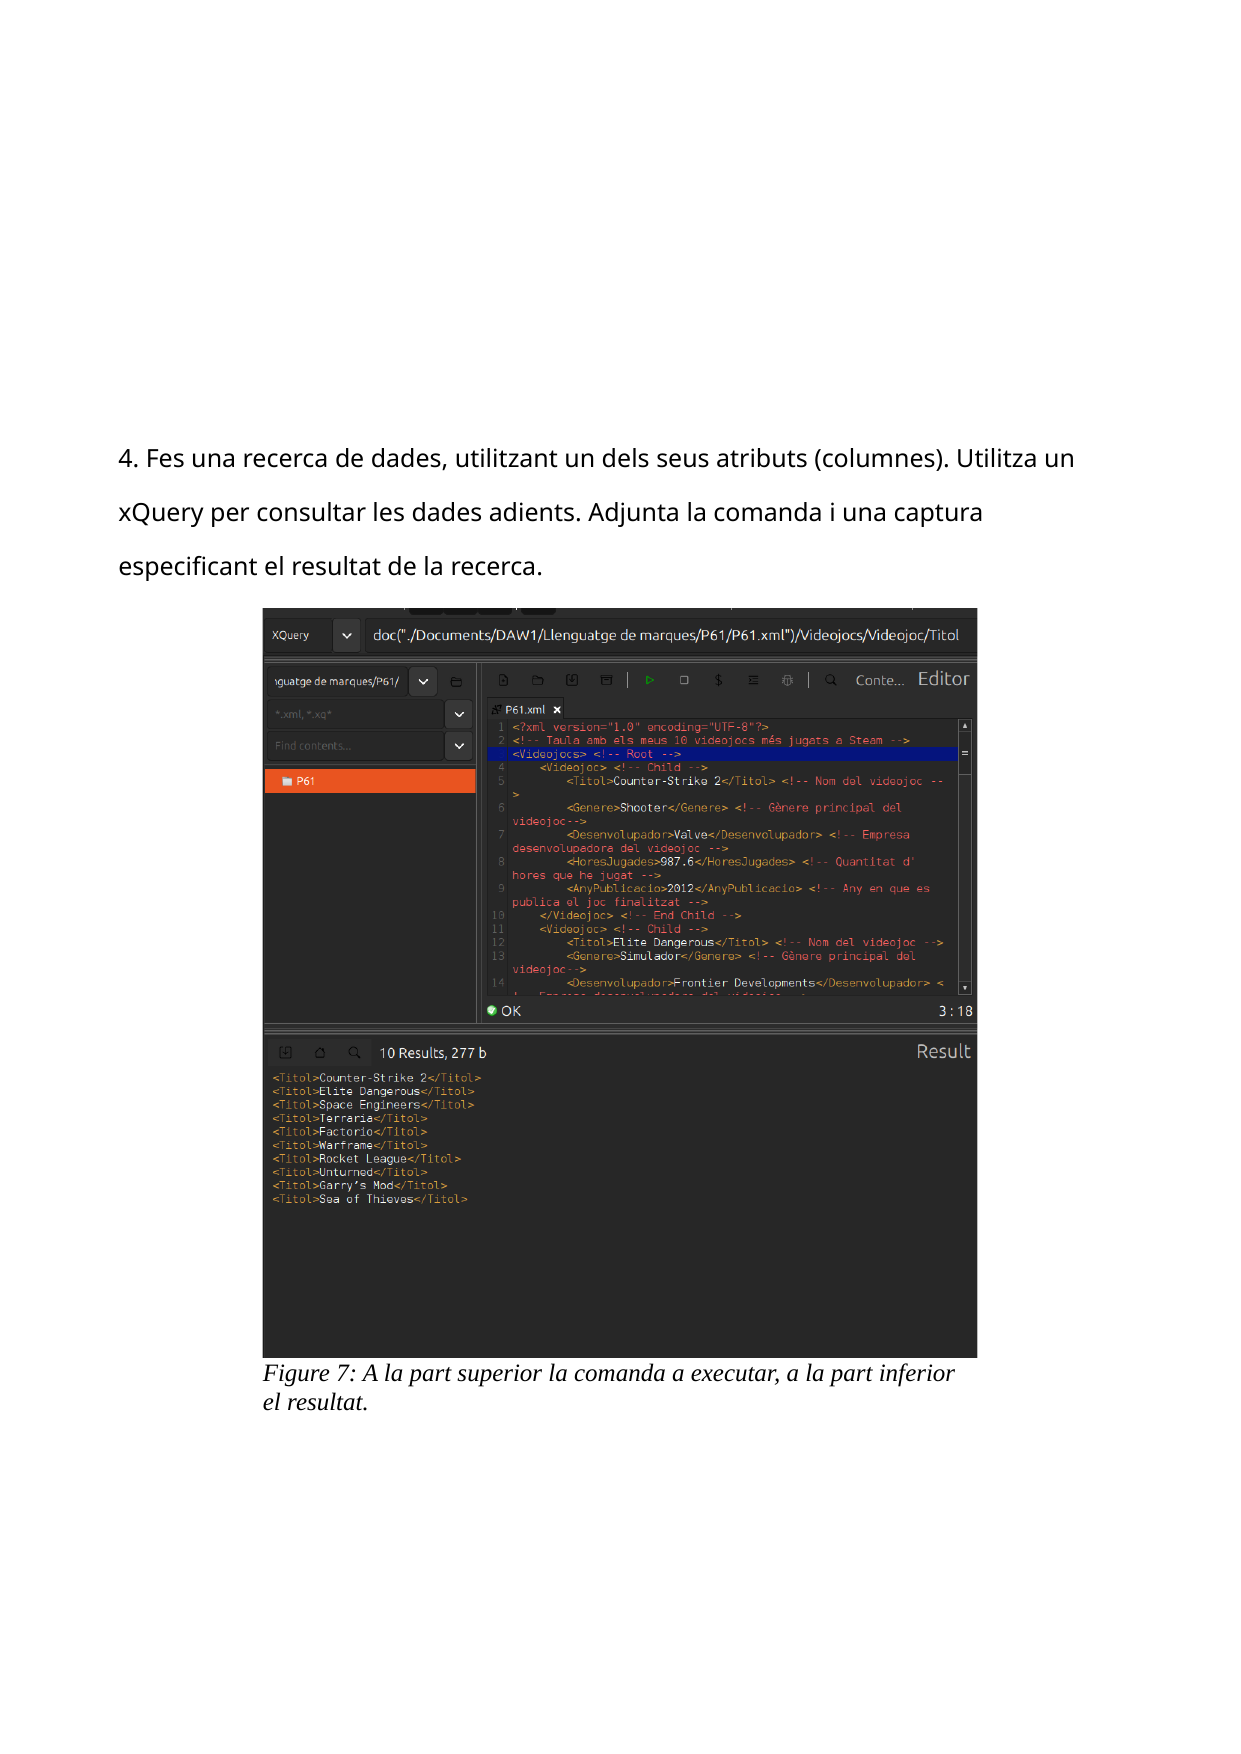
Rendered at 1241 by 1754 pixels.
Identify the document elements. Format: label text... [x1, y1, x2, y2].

picture [262, 608, 978, 1358]
text xQuery per consultar les dades adients. Adjunta la comanda i una captura [118, 494, 1122, 528]
text 4. Fes una recerca de dades, utilitzant un dels seus atributs (columnes). Utilitza un [118, 441, 1122, 475]
text especificant el resultat de la recerca. [118, 548, 1122, 582]
text Figure 7: A la part superior la comanda a executar, a la part inferior el resultat. [263, 1358, 978, 1416]
